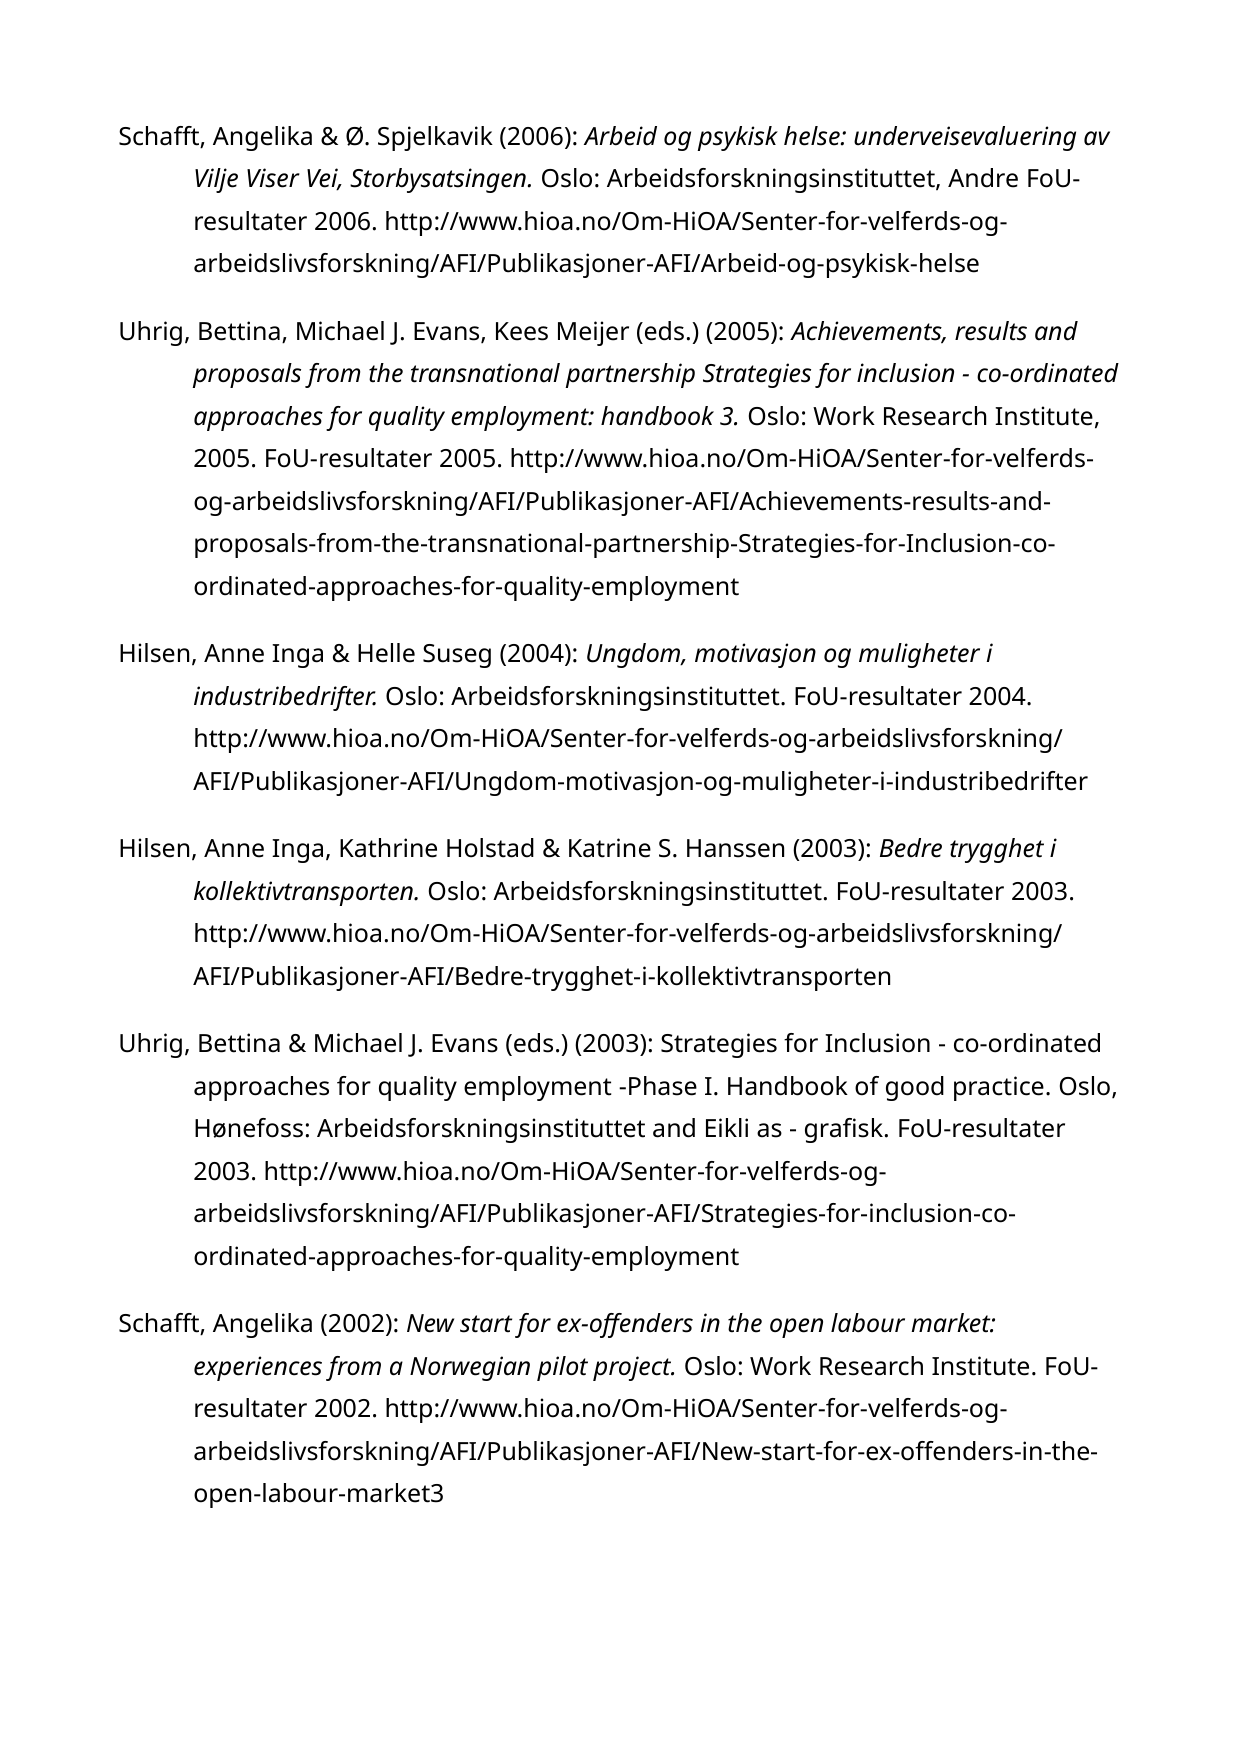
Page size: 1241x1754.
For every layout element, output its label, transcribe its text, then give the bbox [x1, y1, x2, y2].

list Schafft, Angelika & Ø. Spjelkavik (2006): Arbeid og psykisk helse: underveisevaluering av Vilje Viser Vei, Storbysatsingen. Oslo: Arbeidsforskningsinstituttet, Andre FoU-resultater 2006. http://www.hioa.no/Om-HiOA/Senter-for-velferds-og-arbeidslivsforskning/AFI/Publikasjoner-AFI/Arbeid-og-psykisk-helse [118, 118, 1122, 280]
list Schafft, Angelika (2002): New start for ex-offenders in the open labour market: experiences from a Norwegian pilot project. Oslo: Work Research Institute. FoU-resultater 2002. http://www.hioa.no/Om-HiOA/Senter-for-velferds-og-arbeidslivsforskning/AFI/Publikasjoner-AFI/New-start-for-ex-offenders-in-the-open-labour-market3 [118, 1306, 1122, 1510]
list Hilsen, Anne Inga & Helle Suseg (2004): Ungdom, motivasjon og muligheter i industribedrifter. Oslo: Arbeidsforskningsinstituttet. FoU-resultater 2004. http://www.hioa.no/Om-HiOA/Senter-for-velferds-og-arbeidslivsforskning/AFI/Publikasjoner-AFI/Ungdom-motivasjon-og-muligheter-i-industribedrifter [118, 636, 1122, 797]
list Uhrig, Bettina, Michael J. Evans, Kees Meijer (eds.) (2005): Achievements, results and proposals from the transnational partnership Strategies for inclusion - co-ordinated approaches for quality employment: handbook 3. Oslo: Work Research Institute, 2005. FoU-resultater 2005. http://www.hioa.no/Om-HiOA/Senter-for-velferds-og-arbeidslivsforskning/AFI/Publikasjoner-AFI/Achievements-results-and-proposals-from-the-transnational-partnership-Strategies-for-Inclusion-co-ordinated-approaches-for-quality-employment [118, 313, 1122, 602]
list Uhrig, Bettina & Michael J. Evans (eds.) (2003): Strategies for Inclusion - co-ordinated approaches for quality employment -Phase I. Handbook of good practice. Oslo, Hønefoss: Arbeidsforskningsinstituttet and Eikli as - grafisk. FoU-resultater 2003. http://www.hioa.no/Om-HiOA/Senter-for-velferds-og-arbeidslivsforskning/AFI/Publikasjoner-AFI/Strategies-for-inclusion-co-ordinated-approaches-for-quality-employment [118, 1026, 1122, 1272]
list Hilsen, Anne Inga, Kathrine Holstad & Katrine S. Hanssen (2003): Bedre trygghet i kollektivtransporten. Oslo: Arbeidsforskningsinstituttet. FoU-resultater 2003. http://www.hioa.no/Om-HiOA/Senter-for-velferds-og-arbeidslivsforskning/AFI/Publikasjoner-AFI/Bedre-trygghet-i-kollektivtransporten [118, 831, 1122, 992]
